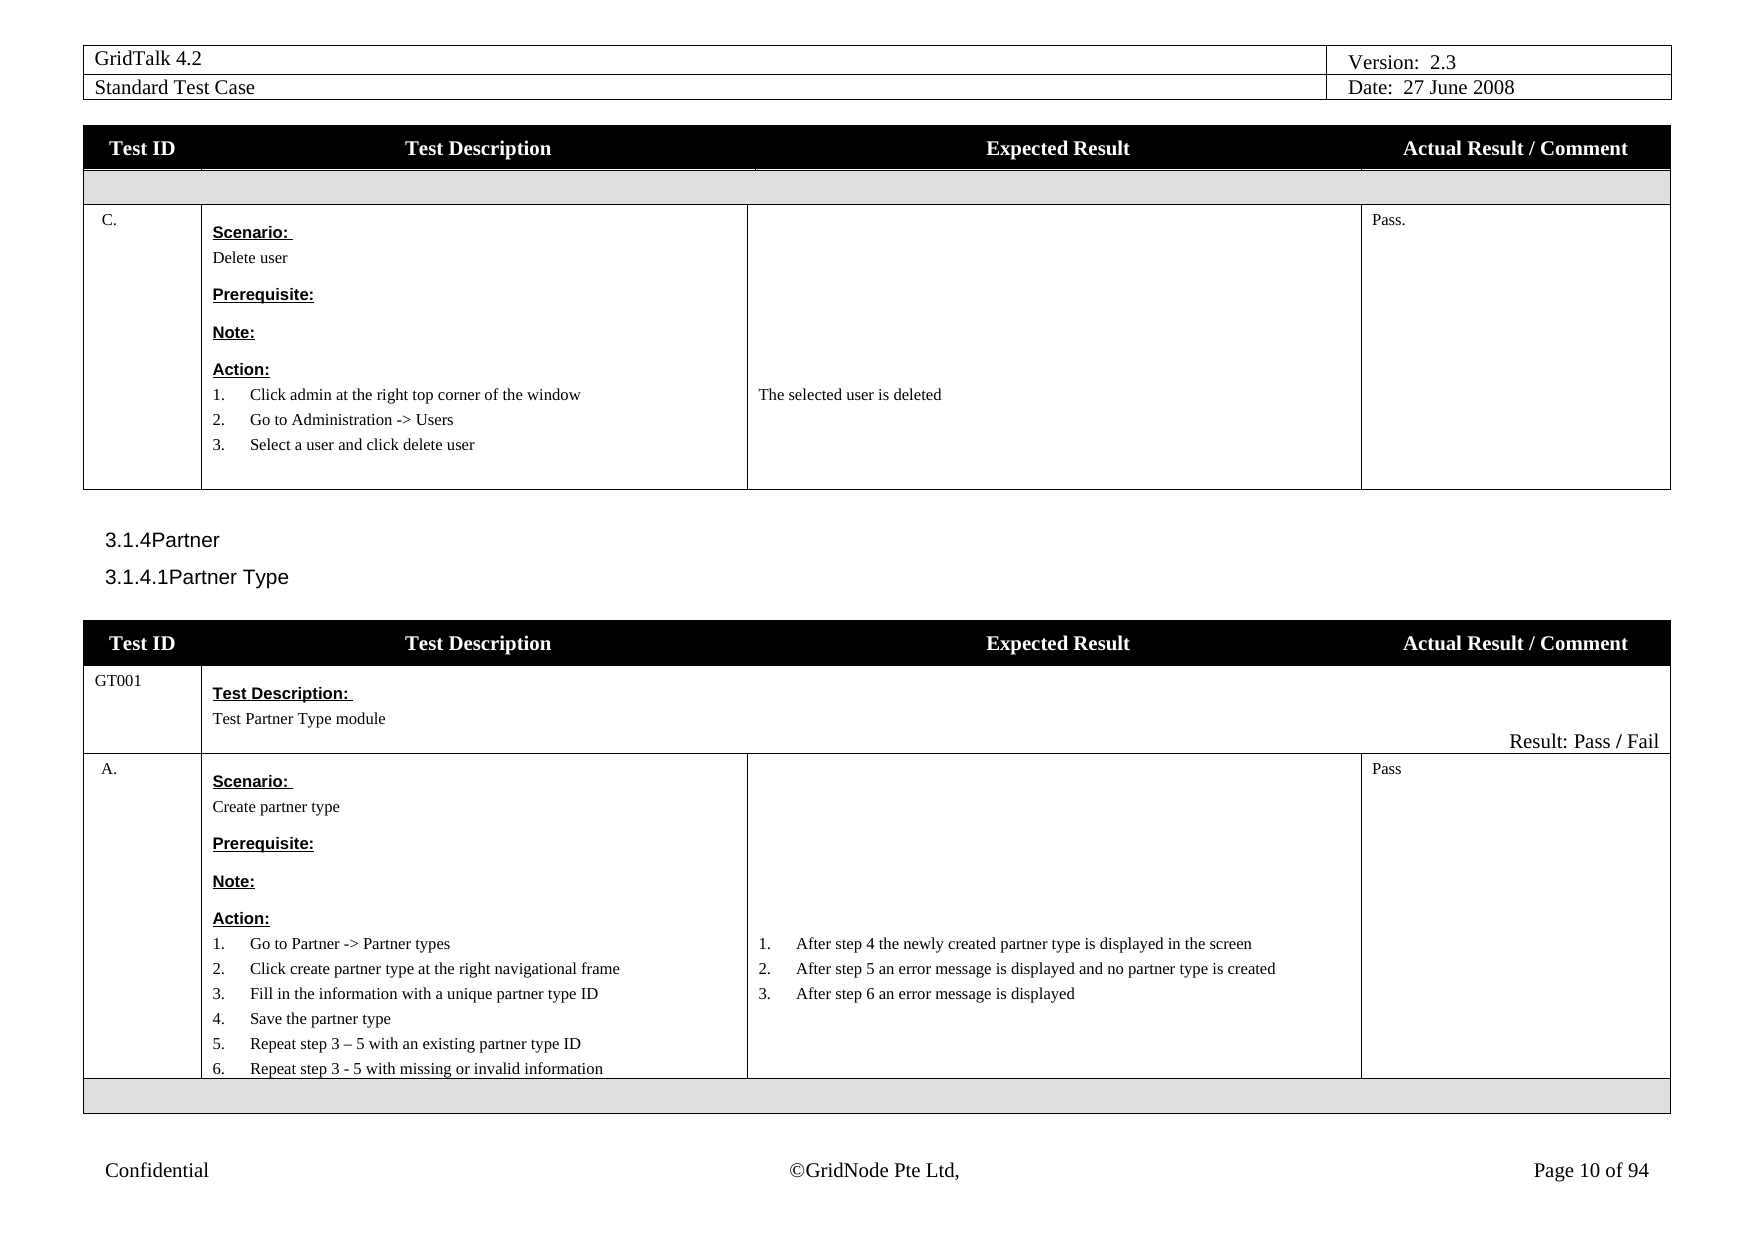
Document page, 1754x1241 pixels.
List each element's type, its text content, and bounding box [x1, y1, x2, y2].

subtitle Partner [105, 527, 1649, 552]
table_header Test ID [84, 125, 201, 169]
table_cell [747, 171, 1361, 204]
table_cell [1362, 454, 1670, 489]
table_header Test ID [84, 620, 201, 665]
table_cell Go to Partner -> Partner types Click create partner type at the right navigational frame Fill in the information with a unique partner type ID Save the partner type Repeat step 3 – 5 with an existing partner type ID Repeat step 3 - 5 with missing or invalid information [202, 928, 747, 1078]
table_header Expected Result [756, 620, 1361, 665]
table_cell [748, 205, 1361, 379]
table_header Expected Result [756, 125, 1361, 169]
table_cell After step 4 the newly created partner type is displayed in the screen After step 5 an error message is displayed and no partner type is created After step 6 an error message is displayed [748, 928, 1361, 1078]
table_cell [84, 1079, 201, 1113]
table_cell [84, 205, 201, 379]
table_cell Click admin at the right top corner of the window Go to Administration -> Users Select a user and click delete user [202, 379, 747, 454]
table_cell [748, 454, 1361, 489]
table_header Actual Result / Comment [1362, 620, 1670, 665]
table_header Test Description [202, 620, 755, 665]
table_cell [84, 379, 201, 454]
table_cell [1361, 1079, 1670, 1113]
table_header Test Description [202, 125, 755, 169]
table_cell [84, 454, 201, 489]
table_cell [201, 1079, 747, 1113]
table_cell [84, 754, 201, 928]
table_cell Pass [1362, 754, 1670, 928]
table_header Actual Result / Comment [1362, 125, 1670, 169]
table_cell [84, 928, 201, 1078]
table_cell [1362, 379, 1670, 454]
table_cell [748, 754, 1361, 928]
table_cell Pass. [1362, 205, 1670, 379]
table_cell Scenario: Delete user Prerequisite: Note: Action: [202, 205, 747, 379]
subtitle Partner Type [105, 564, 1649, 589]
table_cell [747, 1079, 1361, 1113]
table_cell [201, 171, 747, 204]
table_cell [1362, 928, 1670, 1078]
table_cell Scenario: Create partner type Prerequisite: Note: Action: [202, 754, 747, 928]
table_cell [1361, 171, 1670, 204]
table_cell [84, 171, 201, 204]
table_cell Test Description: Test Partner Type module Result: Pass / Fail [202, 666, 1670, 753]
table_cell GT001 [84, 666, 201, 753]
table_cell The selected user is deleted [748, 379, 1361, 454]
table_cell [202, 454, 747, 489]
